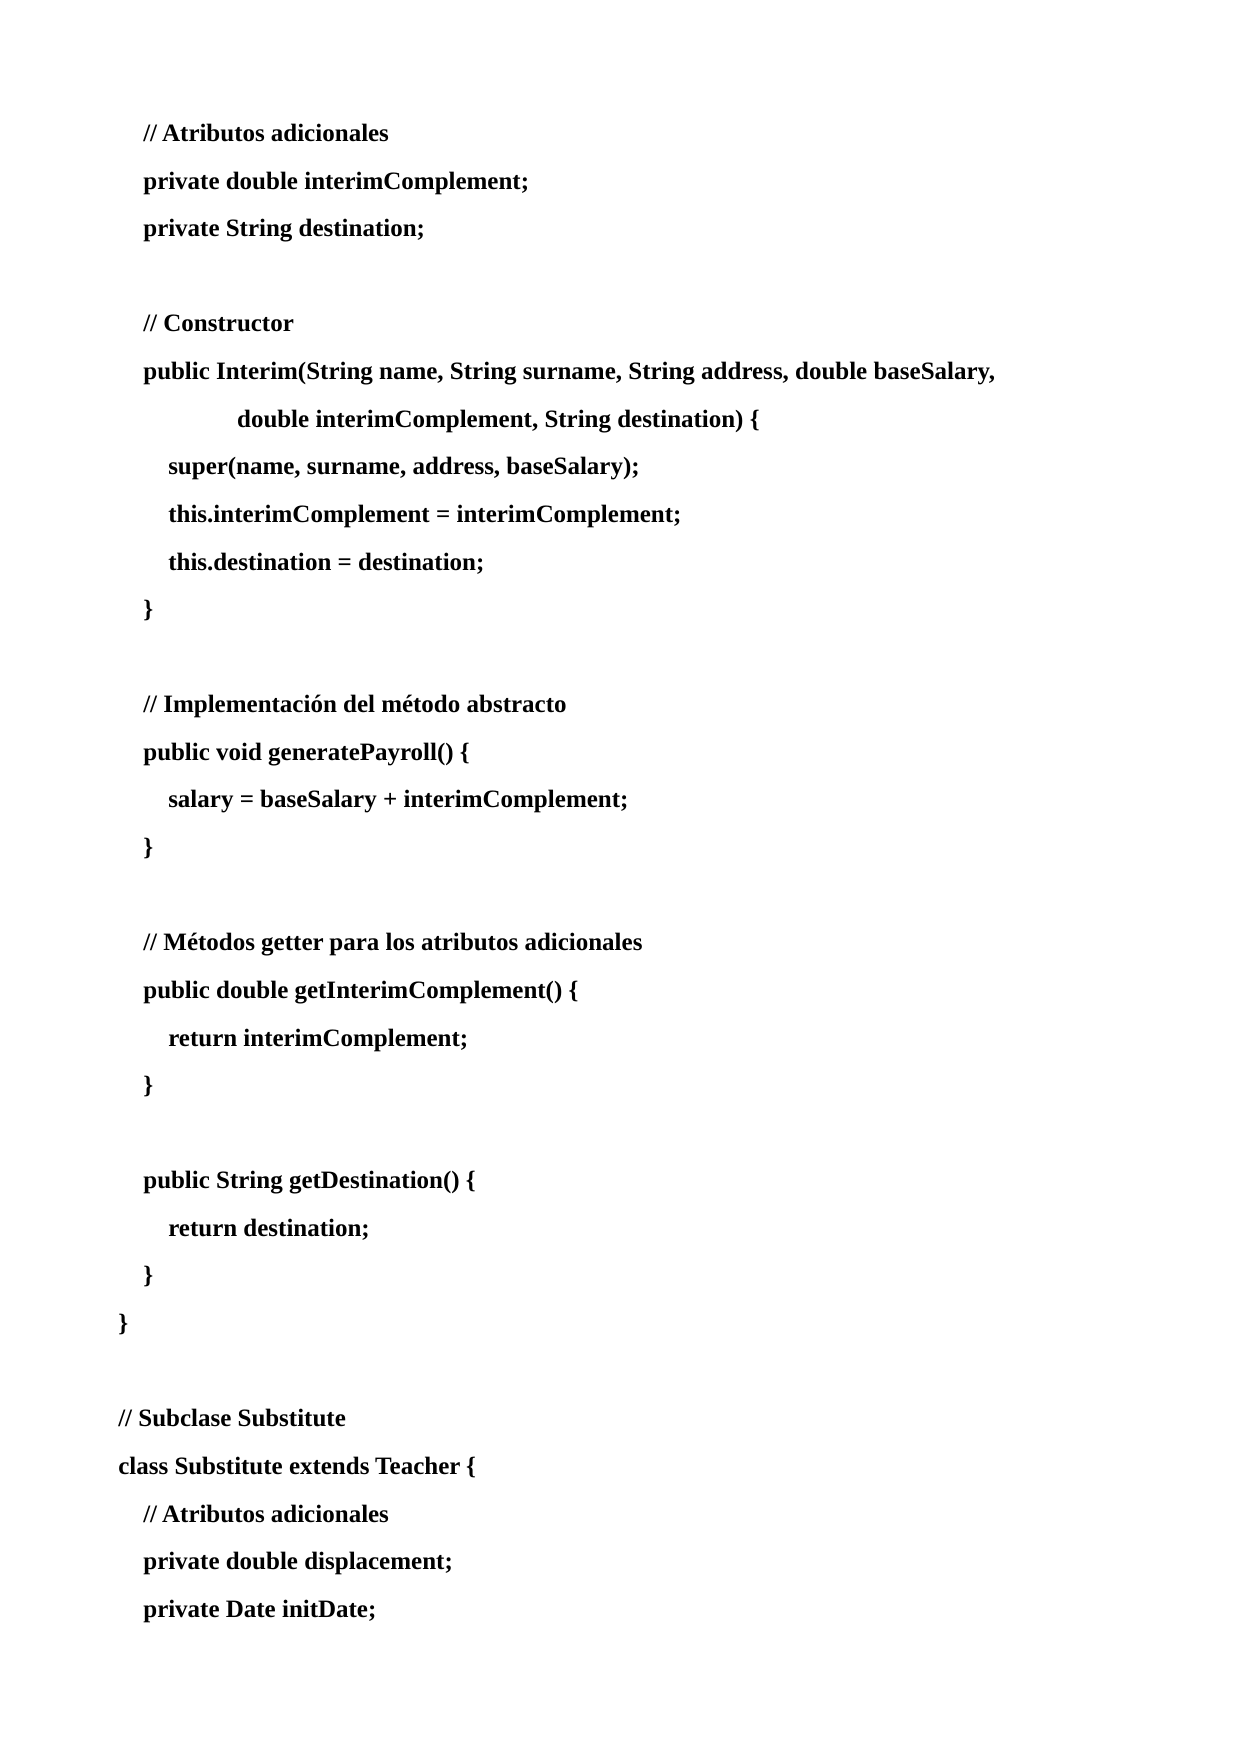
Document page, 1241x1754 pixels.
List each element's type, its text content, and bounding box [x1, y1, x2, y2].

text // Métodos getter para los atributos adicionales [118, 927, 1122, 956]
text // Constructor [118, 308, 1122, 337]
text public Interim(String name, String surname, String address, double baseSalary, [118, 356, 1122, 385]
text public String getDestination() { [118, 1165, 1122, 1194]
text double interimComplement, String destination) { [118, 404, 1122, 432]
text // Atributos adicionales [118, 1499, 1122, 1527]
text // Subclase Substitute [118, 1403, 1122, 1432]
text // Atributos adicionales [118, 118, 1122, 147]
text super(name, surname, address, baseSalary); [118, 451, 1122, 480]
text public double getInterimComplement() { [118, 975, 1122, 1004]
text public void generatePayroll() { [118, 737, 1122, 766]
text private Date initDate; [118, 1594, 1122, 1623]
text private double interimComplement; [118, 166, 1122, 194]
text private String destination; [118, 213, 1122, 242]
text return destination; [118, 1213, 1122, 1242]
text // Implementación del método abstracto [118, 689, 1122, 718]
text } [118, 1070, 1122, 1099]
text } [118, 832, 1122, 861]
text } [118, 594, 1122, 623]
text } [118, 1308, 1122, 1337]
text } [118, 1261, 1122, 1289]
text this.destination = destination; [118, 547, 1122, 575]
text private double displacement; [118, 1546, 1122, 1575]
text return interimComplement; [118, 1023, 1122, 1051]
text this.interimComplement = interimComplement; [118, 499, 1122, 528]
text class Substitute extends Teacher { [118, 1451, 1122, 1480]
text salary = baseSalary + interimComplement; [118, 784, 1122, 813]
